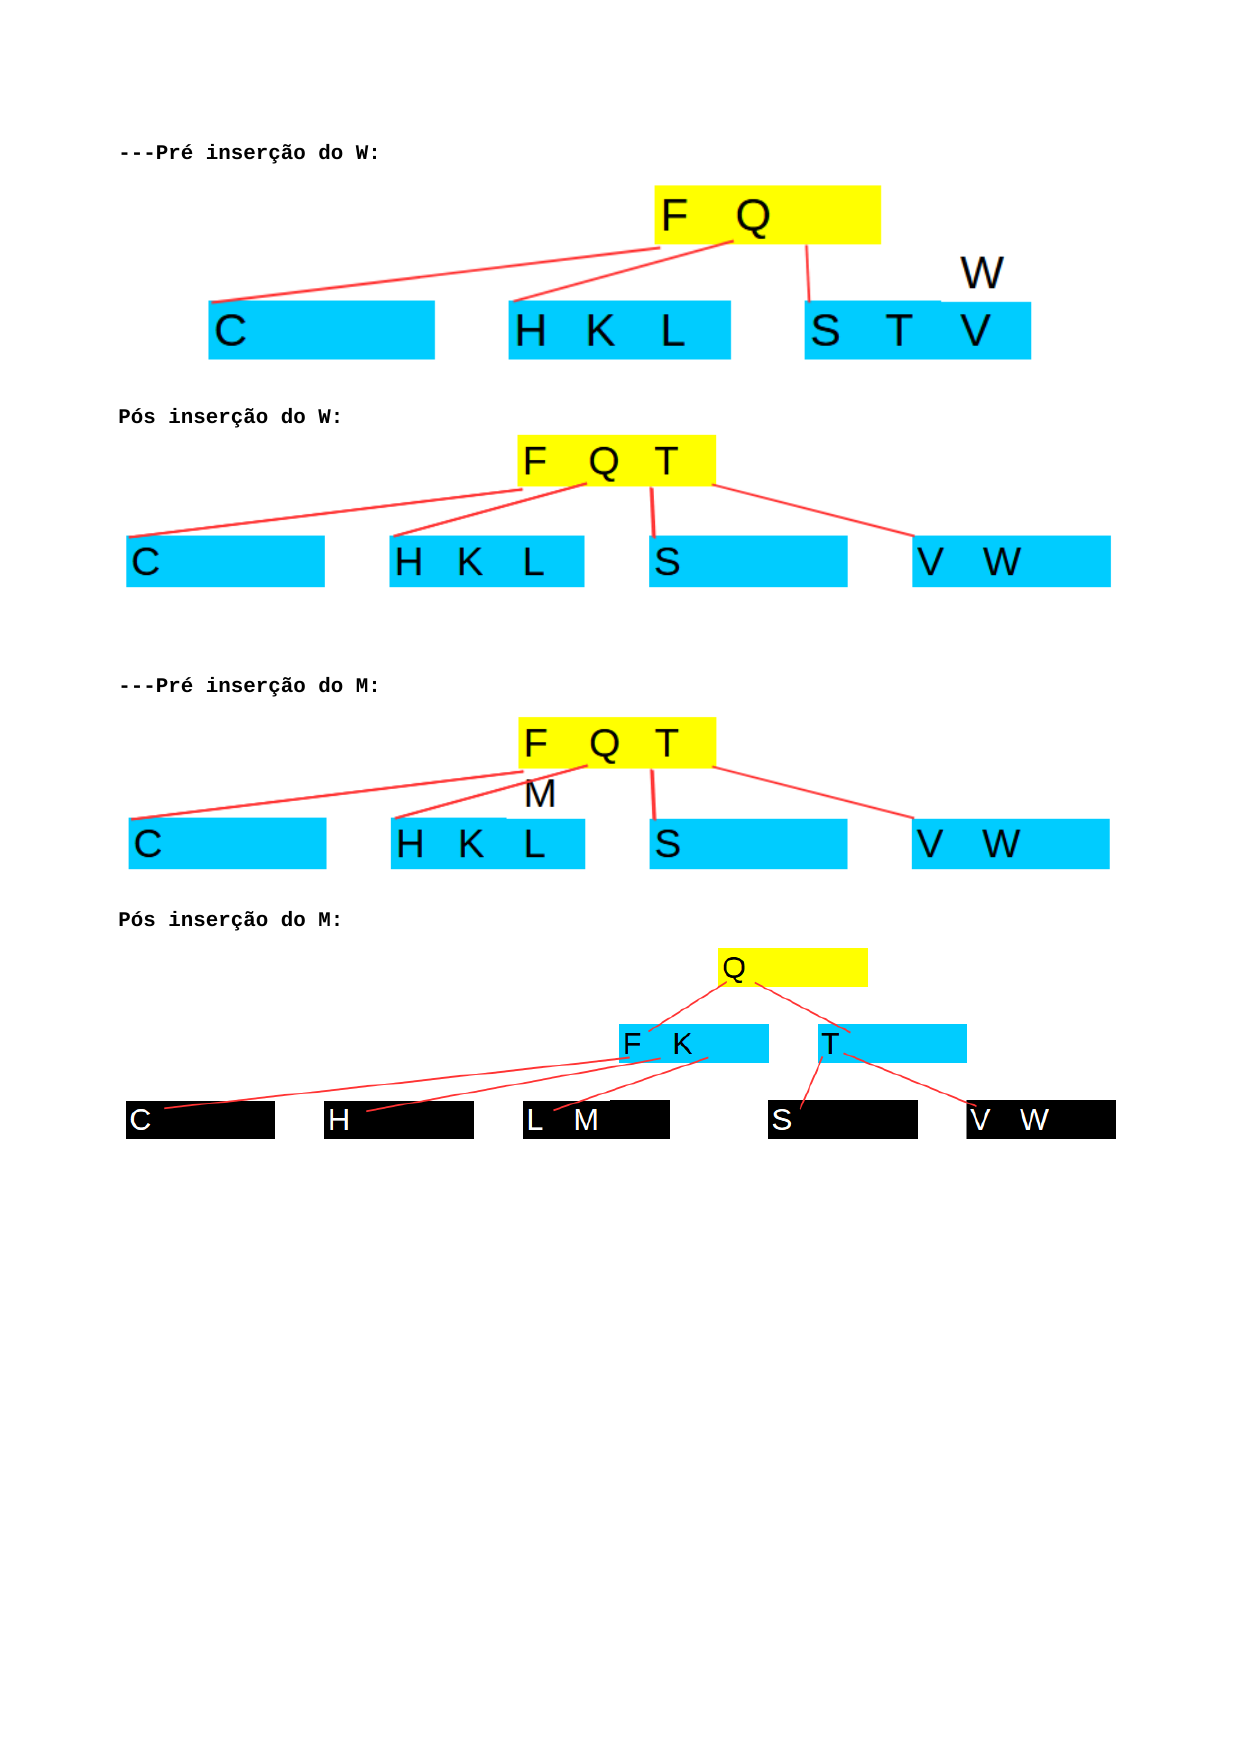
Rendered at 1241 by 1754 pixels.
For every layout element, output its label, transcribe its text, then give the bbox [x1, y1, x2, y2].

picture [118, 932, 1123, 1151]
picture [195, 165, 1045, 383]
picture [118, 698, 1123, 886]
picture [118, 429, 1123, 604]
text ---Pré inserção do W: [118, 142, 1122, 165]
text Pós inserção do M: [118, 909, 1122, 932]
text Pós inserção do W: [118, 406, 1122, 429]
text ---Pré inserção do M: [118, 675, 1122, 698]
